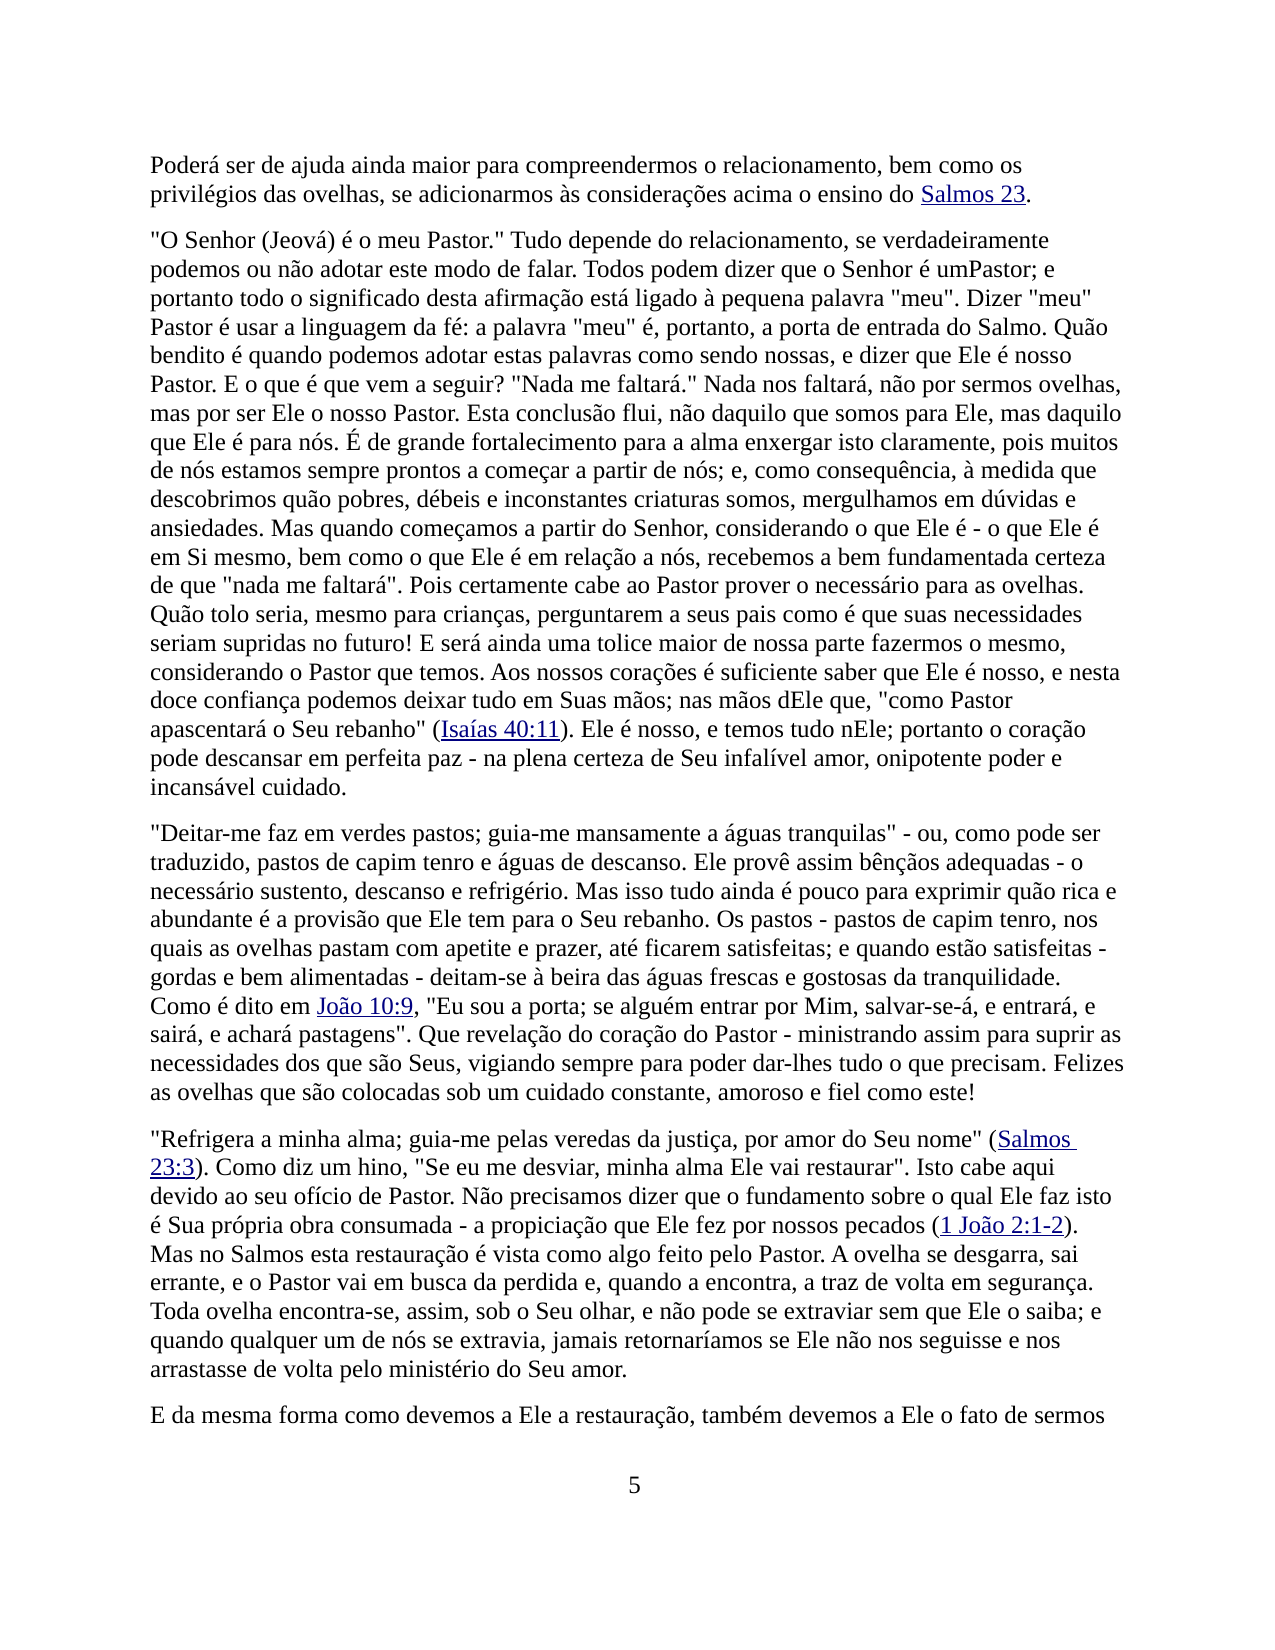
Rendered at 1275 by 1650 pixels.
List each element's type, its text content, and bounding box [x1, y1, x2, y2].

text "Deitar-me faz em verdes pastos; guia-me mansamente a águas tranquilas" - ou, como pode ser traduzido, pastos de capim tenro e águas de descanso. Ele provê assim bênçãos adequadas - o necessário sustento, descanso e refrigério. Mas isso tudo ainda é pouco para exprimir quão rica e abundante é a provisão que Ele tem para o Seu rebanho. Os pastos - pastos de capim tenro, nos quais as ovelhas pastam com apetite e prazer, até ficarem satisfeitas; e quando estão satisfeitas - gordas e bem alimentadas - deitam-se à beira das águas frescas e gostosas da tranquilidade. Como é dito em João 10:9, "Eu sou a porta; se alguém entrar por Mim, salvar-se-á, e entrará, e sairá, e achará pastagens". Que revelação do coração do Pastor - ministrando assim para suprir as necessidades dos que são Seus, vigiando sempre para poder dar-lhes tudo o que precisam. Felizes as ovelhas que são colocadas sob um cuidado constante, amoroso e fiel como este! [150, 818, 1125, 1106]
text E da mesma forma como devemos a Ele a restauração, também devemos a Ele o fato de sermos [150, 1400, 1125, 1429]
text "Refrigera a minha alma; guia-me pelas veredas da justiça, por amor do Seu nome" (Salmos 23:3). Como diz um hino, "Se eu me desviar, minha alma Ele vai restaurar". Isto cabe aqui devido ao seu ofício de Pastor. Não precisamos dizer que o fundamento sobre o qual Ele faz isto é Sua própria obra consumada - a propiciação que Ele fez por nossos pecados (1 João 2:1-2). Mas no Salmos esta restauração é vista como algo feito pelo Pastor. A ovelha se desgarra, sai errante, e o Pastor vai em busca da perdida e, quando a encontra, a traz de volta em segurança. Toda ovelha encontra-se, assim, sob o Seu olhar, e não pode se extraviar sem que Ele o saiba; e quando qualquer um de nós se extravia, jamais retornaríamos se Ele não nos seguisse e nos arrastasse de volta pelo ministério do Seu amor. [150, 1124, 1125, 1382]
text Poderá ser de ajuda ainda maior para compreendermos o relacionamento, bem como os privilégios das ovelhas, se adicionarmos às considerações acima o ensino do Salmos 23. [150, 150, 1125, 207]
text "O Senhor (Jeová) é o meu Pastor." Tudo depende do relacionamento, se verdadeiramente podemos ou não adotar este modo de falar. Todos podem dizer que o Senhor é umPastor; e portanto todo o significado desta afirmação está ligado à pequena palavra "meu". Dizer "meu" Pastor é usar a linguagem da fé: a palavra "meu" é, portanto, a porta de entrada do Salmo. Quão bendito é quando podemos adotar estas palavras como sendo nossas, e dizer que Ele é nosso Pastor. E o que é que vem a seguir? "Nada me faltará." Nada nos faltará, não por sermos ovelhas, mas por ser Ele o nosso Pastor. Esta conclusão flui, não daquilo que somos para Ele, mas daquilo que Ele é para nós. É de grande fortalecimento para a alma enxergar isto claramente, pois muitos de nós estamos sempre prontos a começar a partir de nós; e, como consequência, à medida que descobrimos quão pobres, débeis e inconstantes criaturas somos, mergulhamos em dúvidas e ansiedades. Mas quando começamos a partir do Senhor, considerando o que Ele é - o que Ele é em Si mesmo, bem como o que Ele é em relação a nós, recebemos a bem fundamentada certeza de que "nada me faltará". Pois certamente cabe ao Pastor prover o necessário para as ovelhas. Quão tolo seria, mesmo para crianças, perguntarem a seus pais como é que suas necessidades seriam supridas no futuro! E será ainda uma tolice maior de nossa parte fazermos o mesmo, considerando o Pastor que temos. Aos nossos corações é suficiente saber que Ele é nosso, e nesta doce confiança podemos deixar tudo em Suas mãos; nas mãos dEle que, "como Pastor apascentará o Seu rebanho" (Isaías 40:11). Ele é nosso, e temos tudo nEle; portanto o coração pode descansar em perfeita paz - na plena certeza de Seu infalível amor, onipotente poder e incansável cuidado. [150, 225, 1125, 800]
